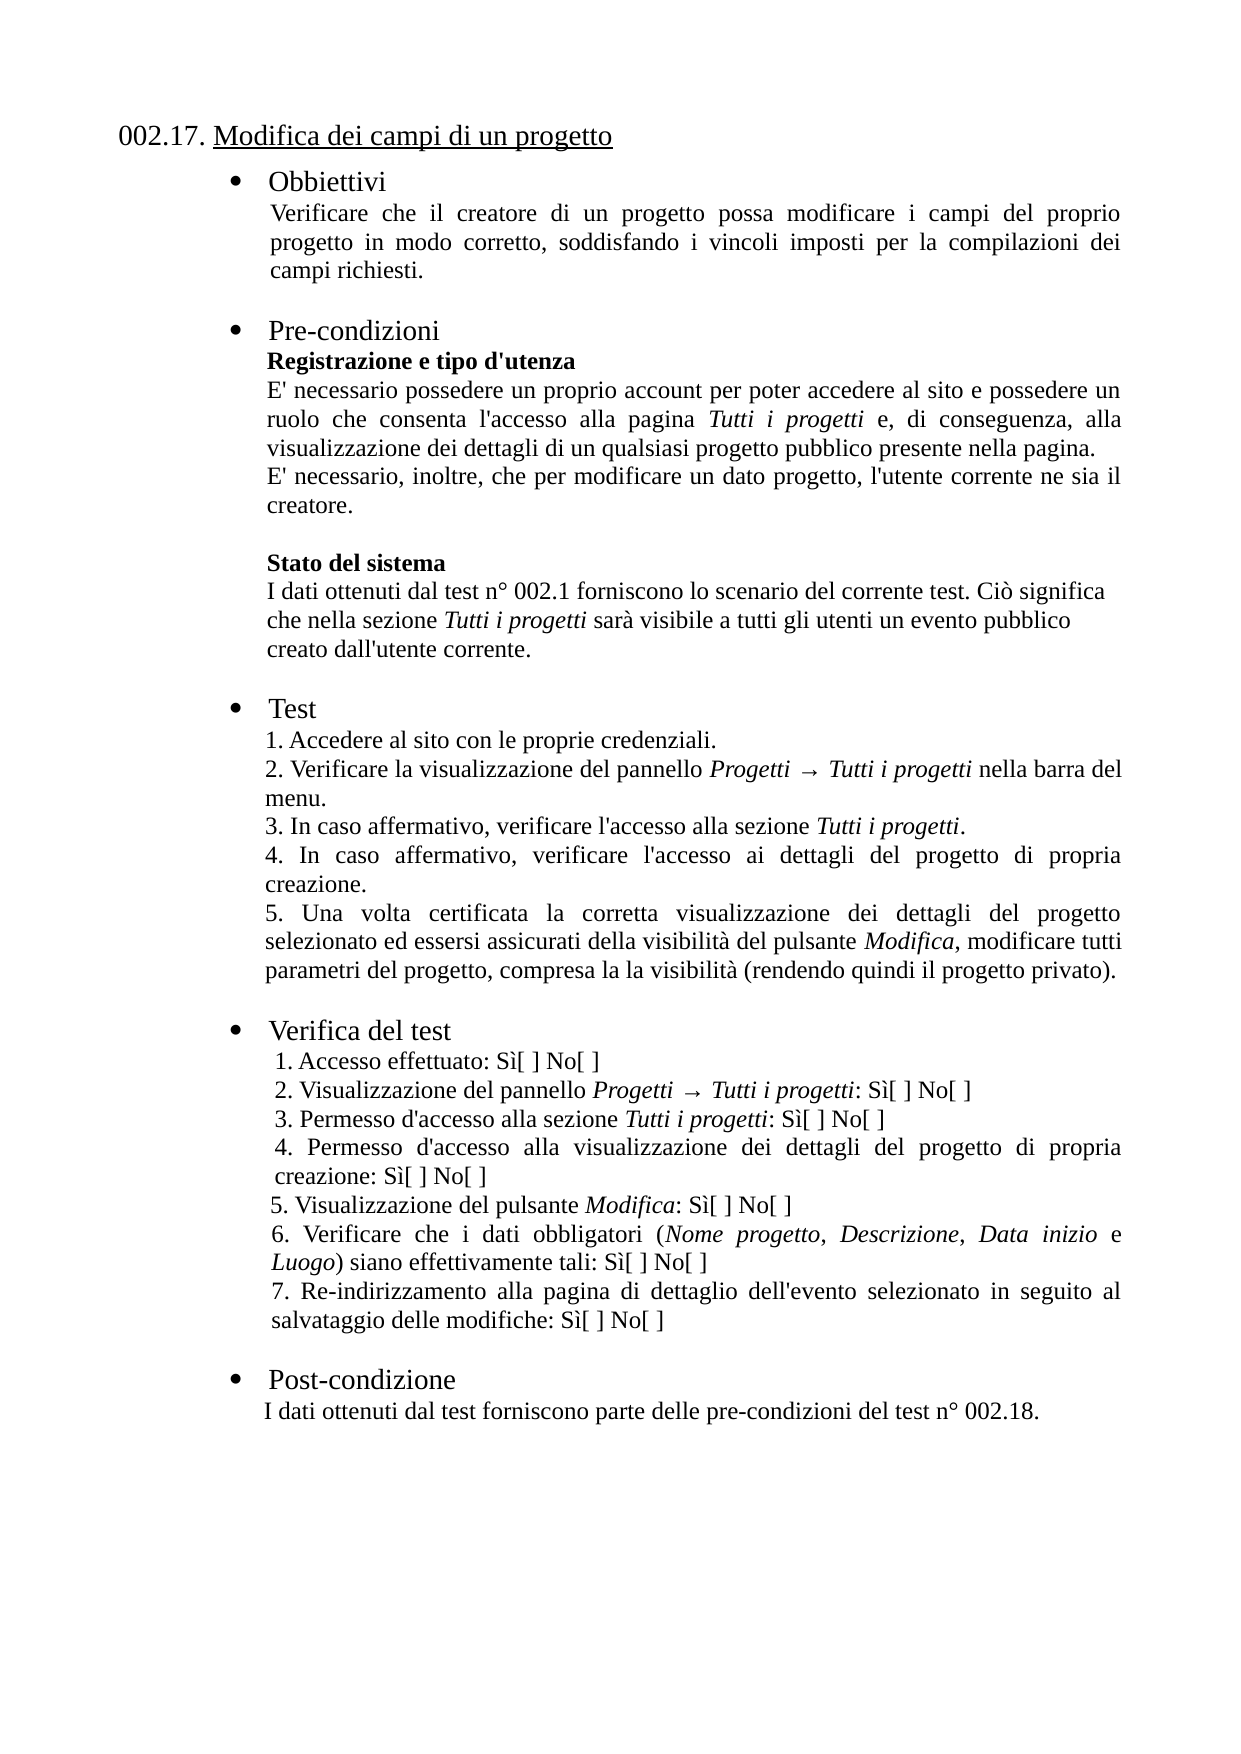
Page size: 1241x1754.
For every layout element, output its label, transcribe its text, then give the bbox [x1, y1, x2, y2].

list Obbiettivi [231, 164, 1122, 198]
list Post-condizione [231, 1362, 1122, 1396]
text Stato del sistema [267, 548, 1122, 576]
text 5. Una volta certificata la corretta visualizzazione dei dettagli del progetto selezionato ed essersi assicurati della visibilità del pulsante Modifica, modificare tutti parametri del progetto, compresa la la visibilità (rendendo quindi il progetto privato). [265, 898, 1122, 984]
text E' necessario, inoltre, che per modificare un dato progetto, l'utente corrente ne sia il creatore. [267, 461, 1122, 519]
text I dati ottenuti dal test forniscono parte delle pre-condizioni del test n° 002.18. [263, 1396, 1122, 1425]
text 6. Verificare che i dati obbligatori (Nome progetto, Descrizione, Data inizio e Luogo) siano effettivamente tali: Sì[ ] No[ ] [271, 1219, 1122, 1276]
text 3. Permesso d'accesso alla sezione Tutti i progetti: Sì[ ] No[ ] [274, 1104, 1122, 1132]
list Test [231, 691, 1122, 725]
subtitle 002.17. Modifica dei campi di un progetto [118, 118, 1122, 152]
text 7. Re-indirizzamento alla pagina di dettaglio dell'evento selezionato in seguito al salvataggio delle modifiche: Sì[ ] No[ ] [271, 1276, 1122, 1334]
list Verifica del test [231, 1013, 1122, 1046]
text I dati ottenuti dal test n° 002.1 forniscono lo scenario del corrente test. Ciò significa che nella sezione Tutti i progetti sarà visibile a tutti gli utenti un evento pubblico creato dall'utente corrente. [267, 576, 1122, 663]
text 1. Accesso effettuato: Sì[ ] No[ ] [274, 1046, 1122, 1075]
text 3. In caso affermativo, verificare l'accesso alla sezione Tutti i progetti. [265, 811, 1122, 840]
text 4. In caso affermativo, verificare l'accesso ai dettagli del progetto di propria creazione. [265, 840, 1122, 898]
text 4. Permesso d'accesso alla visualizzazione dei dettagli del progetto di propria creazione: Sì[ ] No[ ] [274, 1132, 1122, 1190]
text Verificare che il creatore di un progetto possa modificare i campi del proprio progetto in modo corretto, soddisfando i vincoli imposti per la compilazioni dei campi richiesti. [270, 198, 1122, 284]
text 2. Visualizzazione del pannello Progetti → Tutti i progetti: Sì[ ] No[ ] [274, 1075, 1122, 1104]
text Registrazione e tipo d'utenza [267, 346, 1122, 375]
text 2. Verificare la visualizzazione del pannello Progetti → Tutti i progetti nella barra del menu. [265, 754, 1122, 811]
text 1. Accedere al sito con le proprie credenziali. [265, 725, 1122, 754]
text E' necessario possedere un proprio account per poter accedere al sito e possedere un ruolo che consenta l'accesso alla pagina Tutti i progetti e, di conseguenza, alla visualizzazione dei dettagli di un qualsiasi progetto pubblico presente nella pagina. [267, 375, 1122, 461]
list Pre-condizioni [231, 313, 1122, 346]
text 5. Visualizzazione del pulsante Modifica: Sì[ ] No[ ] [263, 1190, 1122, 1219]
